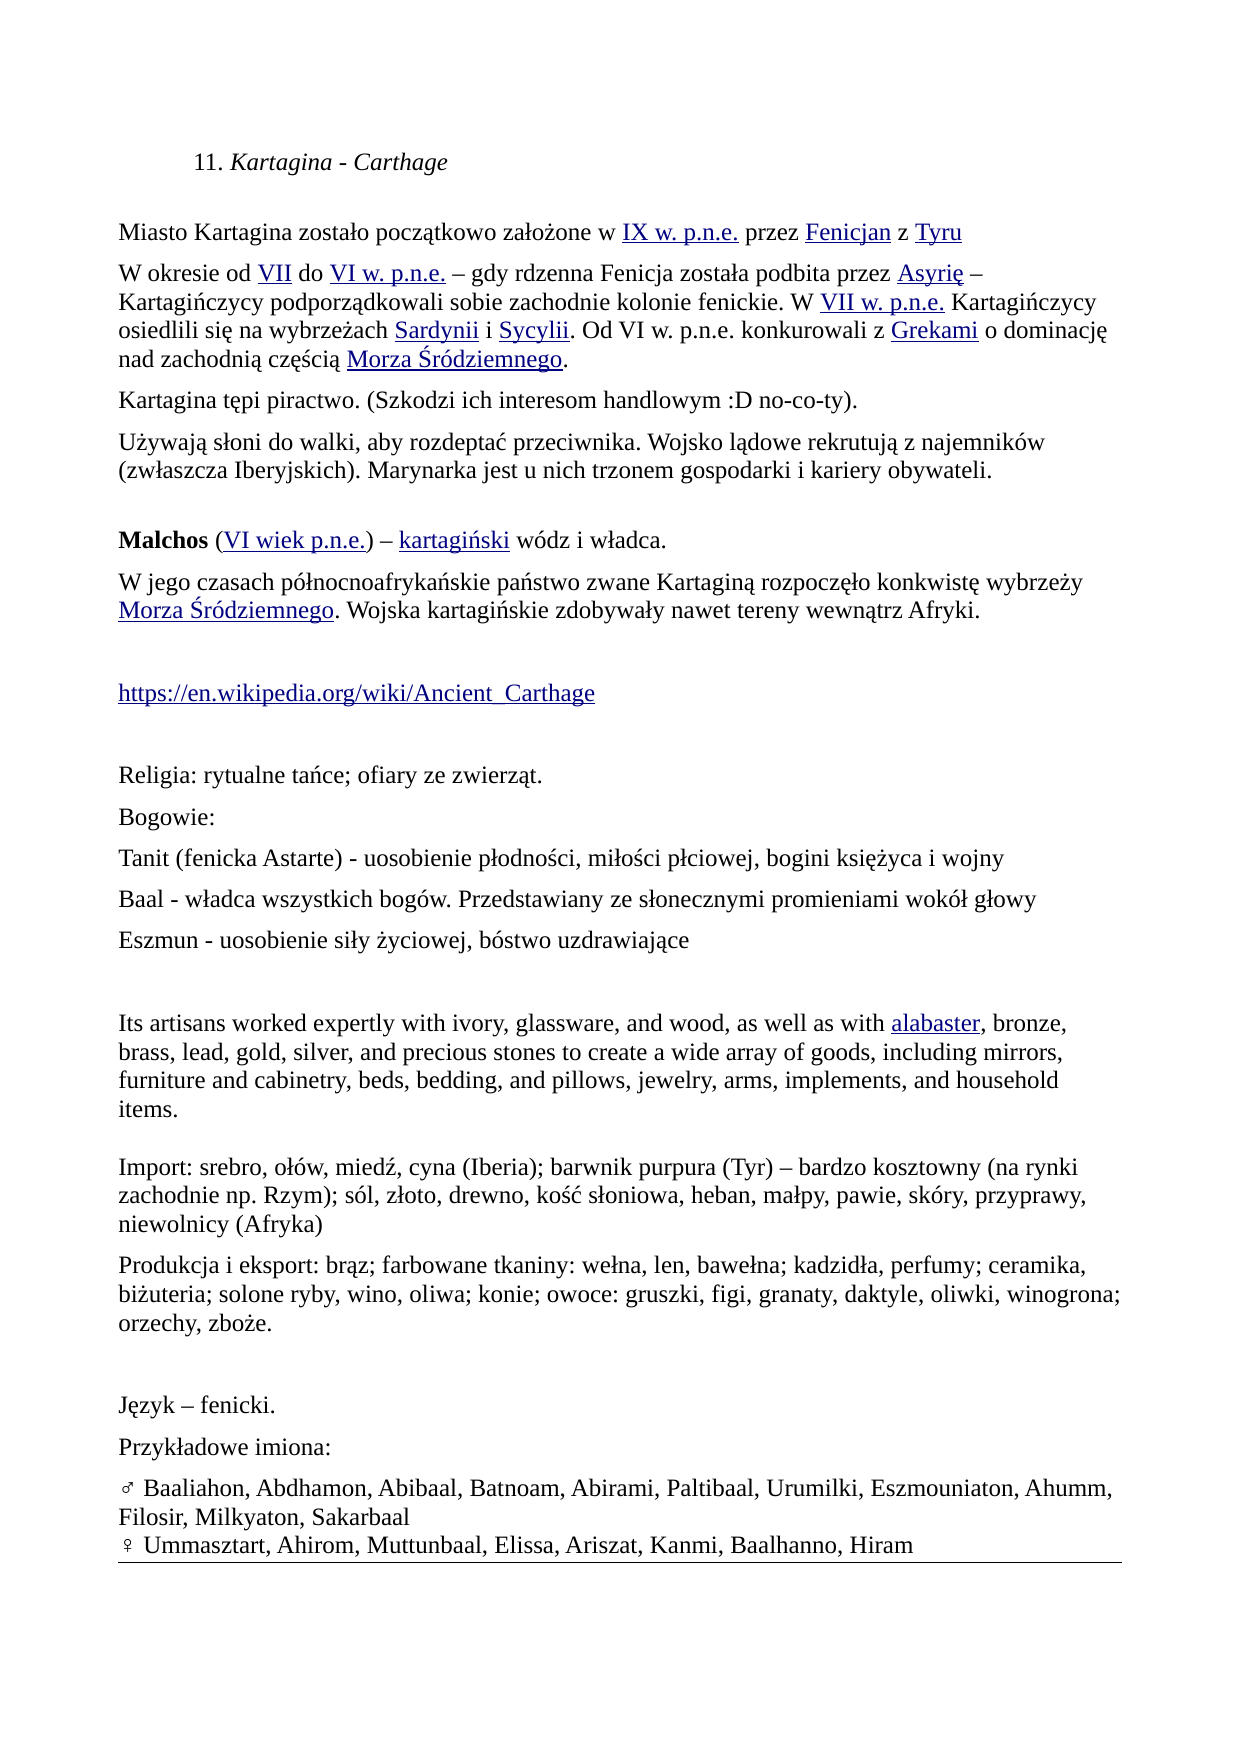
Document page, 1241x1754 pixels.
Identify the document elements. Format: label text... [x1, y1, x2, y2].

text Malchos (VI wiek p.n.e.) – kartagiński wódz i władca. [118, 526, 1122, 554]
text Używają słoni do walki, aby rozdeptać przeciwnika. Wojsko lądowe rekrutują z najemników (zwłaszcza Iberyjskich). Marynarka jest u nich trzonem gospodarki i kariery obywateli. [118, 427, 1122, 484]
text Bogowie: [118, 802, 1122, 831]
text Kartagina tępi piractwo. (Szkodzi ich interesom handlowym :D no-co-ty). [118, 386, 1122, 414]
text ♂ Baaliahon, Abdhamon, Abibaal, Batnoam, Abirami, Paltibaal, Urumilki, Eszmouniaton, Ahumm, Filosir, Milkyaton, Sakarbaal [118, 1473, 1122, 1531]
text Miasto Kartagina zostało początkowo założone w IX w. p.n.e. przez Fenicjan z Tyru [118, 217, 1122, 246]
text W okresie od VII do VI w. p.n.e. – gdy rdzenna Fenicja została podbita przez Asyrię – Kartagińczycy podporządkowali sobie zachodnie kolonie fenickie. W VII w. p.n.e. Kartagińczycy osiedlili się na wybrzeżach Sardynii i Sycylii. Od VI w. p.n.e. konkurowali z Grekami o dominację nad zachodnią częścią Morza Śródziemnego. [118, 258, 1122, 373]
text Produkcja i eksport: brąz; farbowane tkaniny: wełna, len, bawełna; kadzidła, perfumy; ceramika, biżuteria; solone ryby, wino, oliwa; konie; owoce: gruszki, figi, granaty, daktyle, oliwki, winogrona; orzechy, zboże. [118, 1251, 1122, 1337]
text Eszmun - uosobienie siły życiowej, bóstwo uzdrawiające [118, 926, 1122, 954]
text Język – fenicki. [118, 1391, 1122, 1419]
text Its artisans worked expertly with ivory, glassware, and wood, as well as with alabaster, bronze, brass, lead, gold, silver, and precious stones to create a wide array of goods, including mirrors, furniture and cabinetry, beds, bedding, and pillows, jewelry, arms, implements, and household items. [118, 1008, 1122, 1123]
text Import: srebro, ołów, miedź, cyna (Iberia); barwnik purpura (Tyr) – bardzo kosztowny (na rynki zachodnie np. Rzym); sól, złoto, drewno, kość słoniowa, heban, małpy, pawie, skóry, przyprawy, niewolnicy (Afryka) [118, 1152, 1122, 1238]
text ♀ Ummasztart, Ahirom, Muttunbaal, Elissa, Ariszat, Kanmi, Baalhanno, Hiram [118, 1531, 1122, 1562]
text Przykładowe imiona: [118, 1432, 1122, 1461]
list 11. Kartagina - Carthage [156, 147, 1122, 176]
text Baal - władca wszystkich bogów. Przedstawiany ze słonecznymi promieniami wokół głowy [118, 884, 1122, 913]
text Religia: rytualne tańce; ofiary ze zwierząt. [118, 761, 1122, 789]
text Tanit (fenicka Astarte) - uosobienie płodności, miłości płciowej, bogini księżyca i wojny [118, 843, 1122, 872]
text W jego czasach północnoafrykańskie państwo zwane Kartaginą rozpoczęło konkwistę wybrzeży Morza Śródziemnego. Wojska kartagińskie zdobywały nawet tereny wewnątrz Afryki. [118, 567, 1122, 624]
text https://en.wikipedia.org/wiki/Ancient_Carthage [118, 678, 1122, 707]
